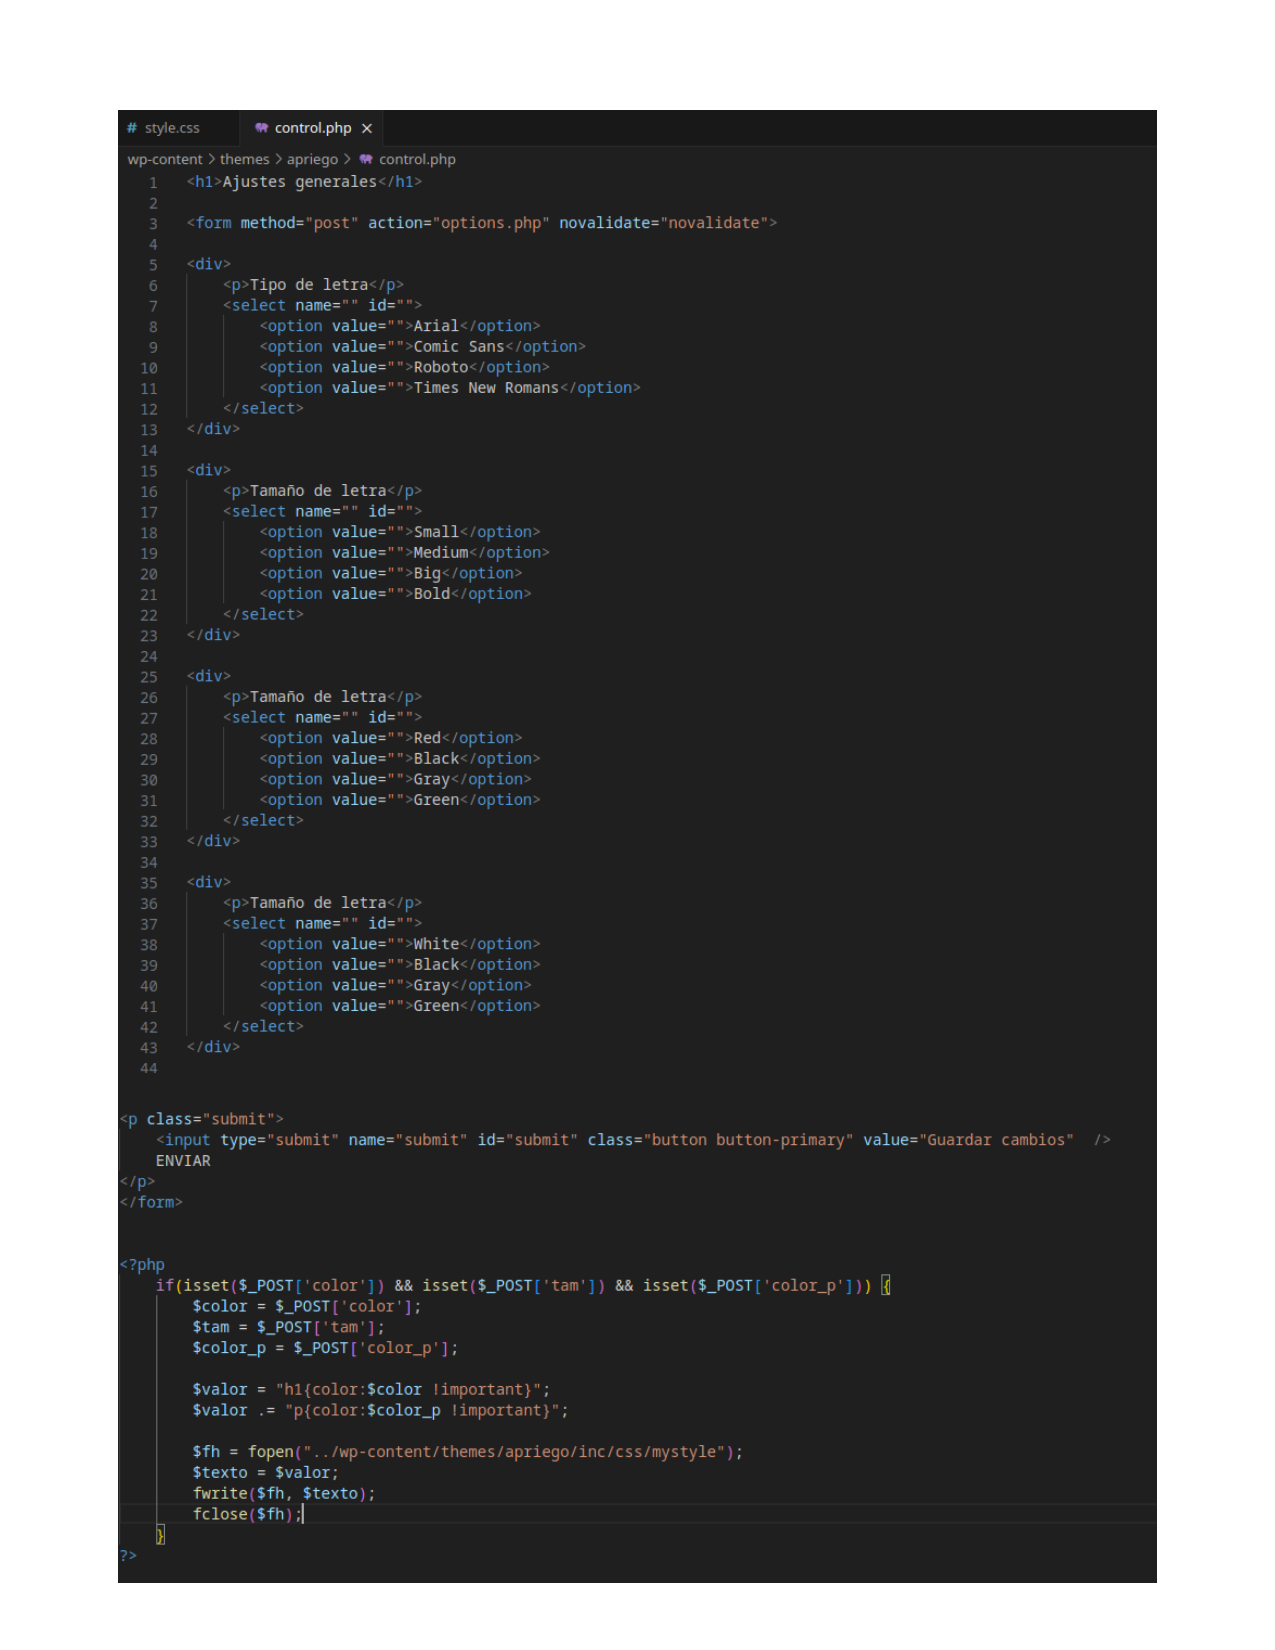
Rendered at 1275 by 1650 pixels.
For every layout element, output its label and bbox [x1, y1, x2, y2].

picture [118, 110, 1157, 1583]
